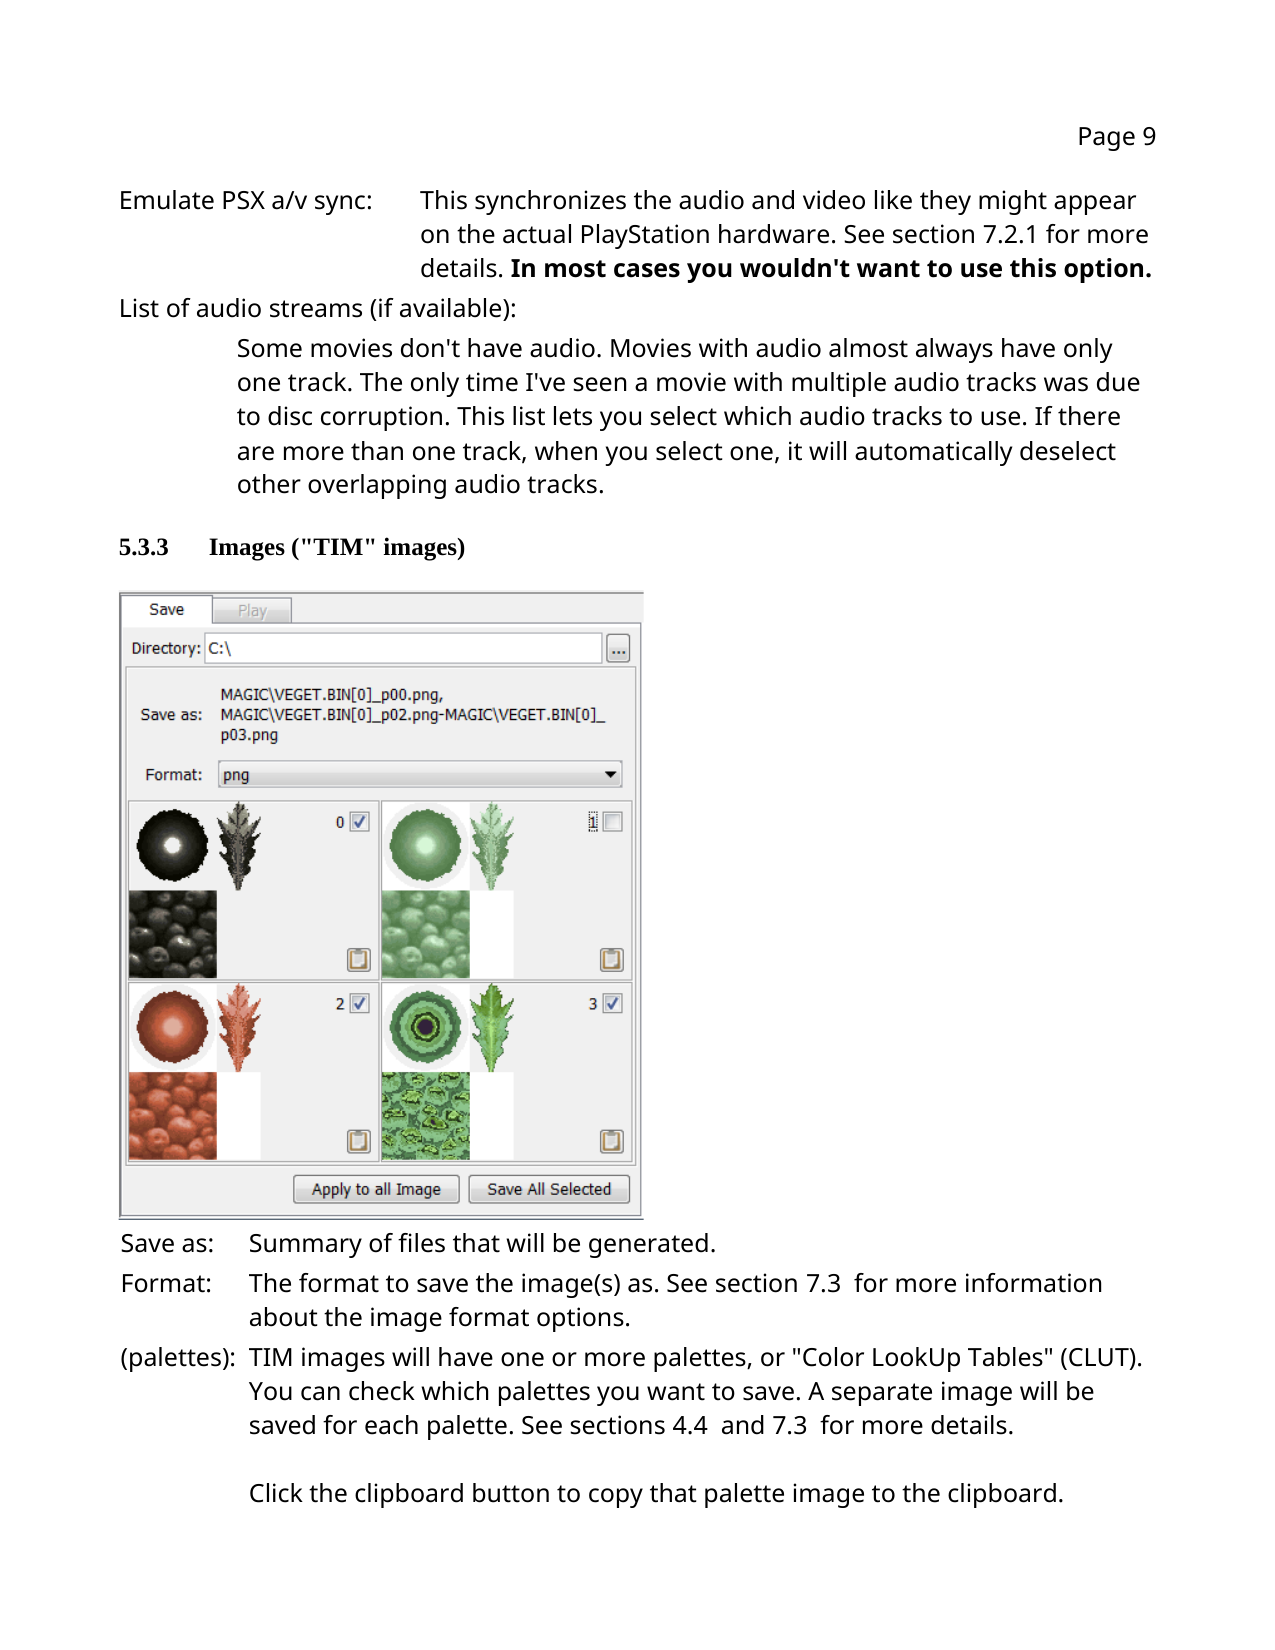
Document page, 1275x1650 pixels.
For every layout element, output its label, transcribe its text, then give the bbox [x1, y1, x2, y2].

text Emulate PSX a/v sync: This synchronizes the audio and video like they might appear on the actual PlayStation hardware. See section 7.2.1 for more details. In most cases you wouldn't want to use this option. [118, 183, 1156, 285]
picture [118, 590, 644, 1220]
text Some movies don't have audio. Movies with audio almost always have only one track. The only time I've seen a movie with multiple audio tracks was due to disc corruption. This list lets you select which audio tracks to use. If there are more than one track, when you select one, it will automatically deselect other overlapping audio tracks. [237, 331, 1156, 501]
text List of audio streams (if available): [118, 291, 1156, 325]
text Save as: Summary of files that will be generated. [120, 1225, 1156, 1259]
text (palettes): TIM images will have one or more palettes, or "Color LookUp Tables" (CLUT). You can check which palettes you want to save. A separate image will be saved for each palette. See sections 4.4 and 7.3 for more details. Click the clipboard button to copy that palette image to the clipboard. [120, 1339, 1156, 1510]
subtitle Images ("TIM" images) [118, 532, 1156, 561]
text Format: The format to save the image(s) as. See section 7.3 for more information about the image format options. [120, 1265, 1156, 1333]
